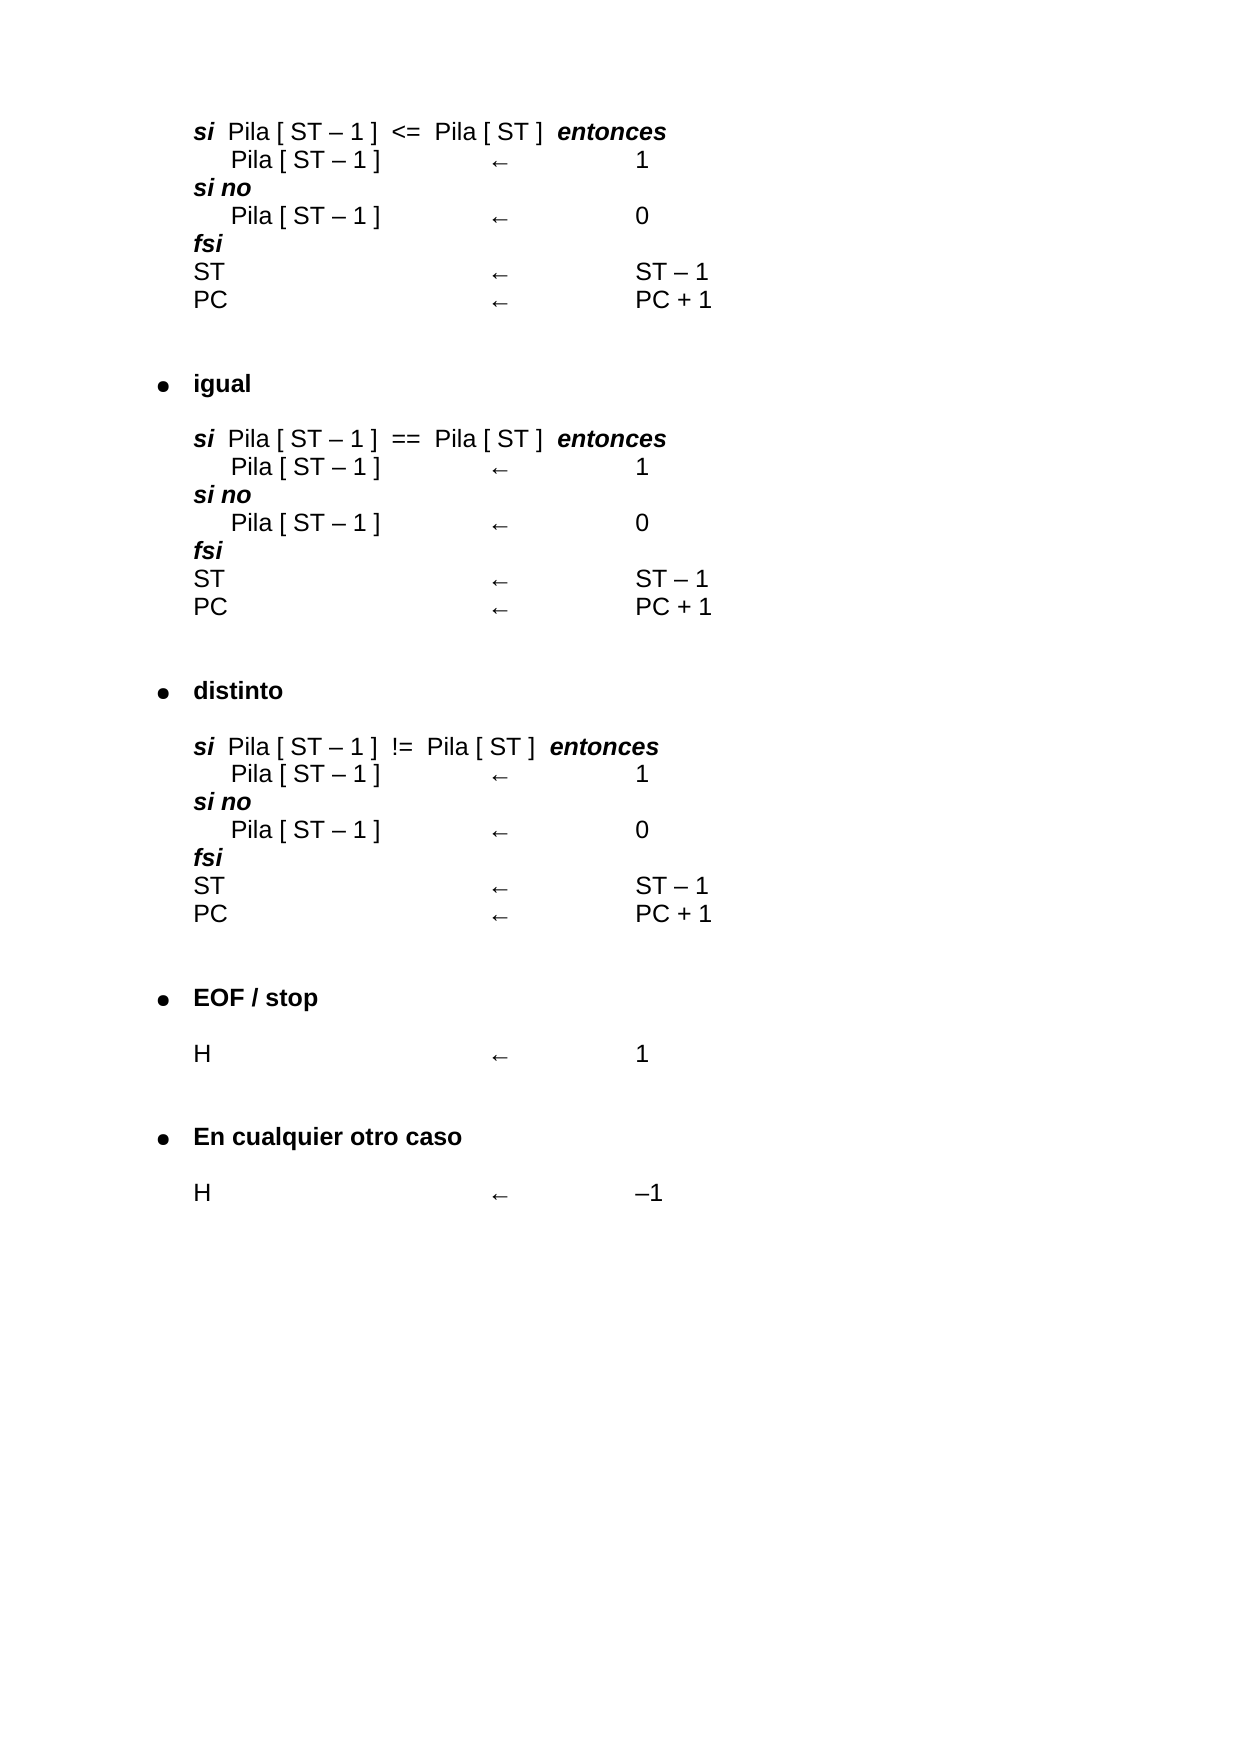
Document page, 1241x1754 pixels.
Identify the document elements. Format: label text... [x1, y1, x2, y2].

list si Pila [ ST – 1 ] <= Pila [ ST ] entonces [156, 118, 1122, 146]
list si Pila [ ST – 1 ] == Pila [ ST ] entonces [156, 425, 1122, 453]
list H ← 1 [156, 1039, 1122, 1067]
list fsi [156, 844, 1122, 872]
list Pila [ ST – 1 ] ← 0 [193, 202, 1122, 230]
list Pila [ ST – 1 ] ← 0 [193, 509, 1122, 537]
list si no [156, 481, 1122, 509]
list En cualquier otro caso [156, 1123, 1122, 1151]
list Pila [ ST – 1 ] ← 1 [193, 146, 1122, 174]
list fsi [156, 230, 1122, 258]
list fsi [156, 537, 1122, 565]
list ST ← ST – 1 [156, 565, 1122, 593]
list si Pila [ ST – 1 ] != Pila [ ST ] entonces [156, 732, 1122, 760]
list distinto [156, 676, 1122, 704]
list PC ← PC + 1 [156, 593, 1122, 621]
list ST ← ST – 1 [156, 872, 1122, 900]
list Pila [ ST – 1 ] ← 1 [193, 453, 1122, 481]
list EOF / stop [156, 983, 1122, 1011]
list Pila [ ST – 1 ] ← 0 [193, 816, 1122, 844]
list si no [156, 174, 1122, 202]
list ST ← ST – 1 [156, 258, 1122, 286]
list Pila [ ST – 1 ] ← 1 [193, 760, 1122, 788]
list si no [156, 788, 1122, 816]
list igual [156, 369, 1122, 397]
list H ← –1 [156, 1179, 1122, 1207]
list PC ← PC + 1 [156, 286, 1122, 313]
list PC ← PC + 1 [156, 900, 1122, 928]
